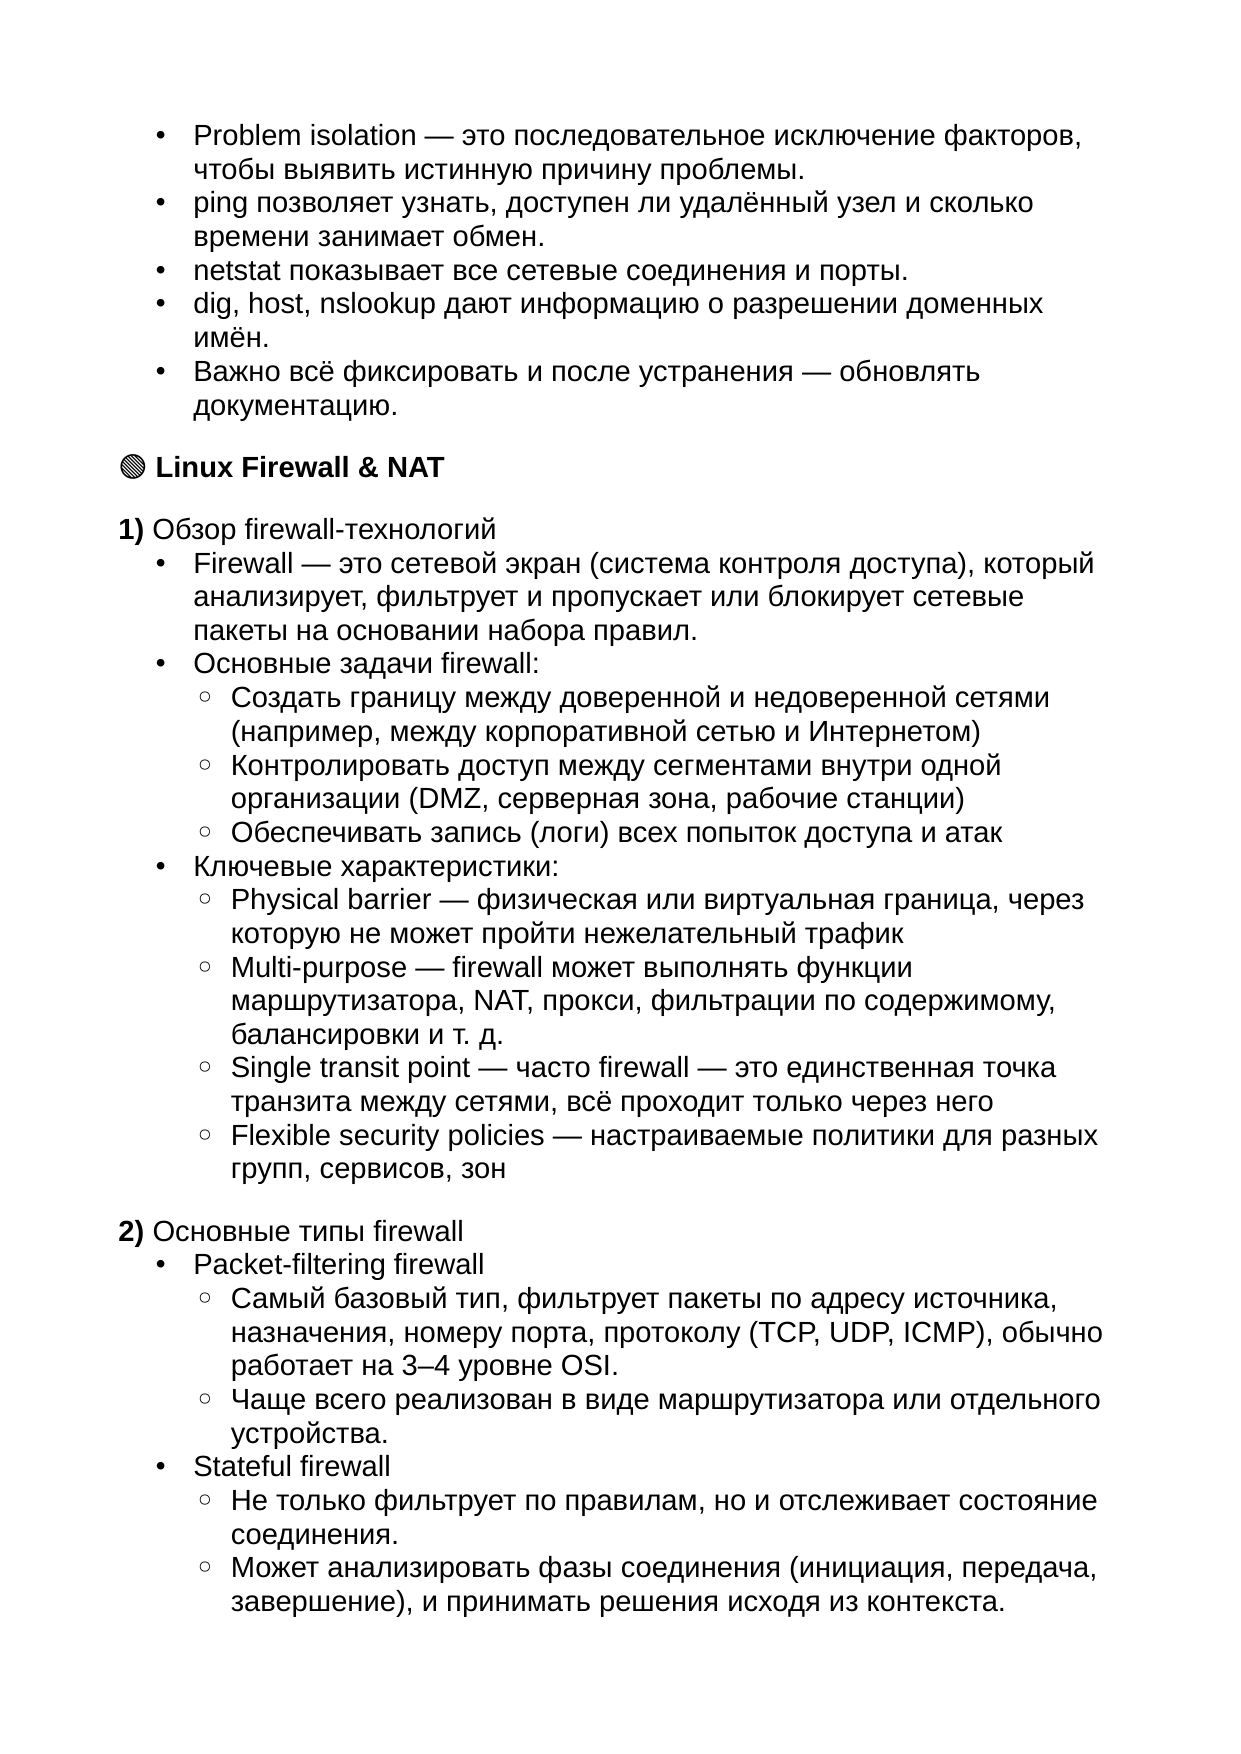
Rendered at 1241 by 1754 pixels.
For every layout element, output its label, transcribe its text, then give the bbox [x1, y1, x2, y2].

list Самый базовый тип, фильтрует пакеты по адресу источника, назначения, номеру порта, протоколу (TCP, UDP, ICMP), обычно работает на 3–4 уровне OSI. [193, 1281, 1122, 1382]
list Основные задачи firewall: [156, 646, 1122, 680]
list Контролировать доступ между сегментами внутри одной организации (DMZ, серверная зона, рабочие станции) [193, 747, 1122, 815]
list Важно всё фиксировать и после устранения — обновлять документацию. [156, 354, 1122, 421]
text 1) Обзор firewall-технологий [118, 512, 1122, 546]
list Ключевые характеристики: [156, 848, 1122, 882]
list Firewall — это сетевой экран (система контроля доступа), который анализирует, фильтрует и пропускает или блокирует сетевые пакеты на основании набора правил. [156, 546, 1122, 646]
list Multi-purpose — firewall может выполнять функции маршрутизатора, NAT, прокси, фильтрации по содержимому, балансировки и т. д. [193, 949, 1122, 1050]
list Packet-filtering firewall [156, 1247, 1122, 1281]
list Flexible security policies — настраиваемые политики для разных групп, сервисов, зон [193, 1118, 1122, 1185]
list ping позволяет узнать, доступен ли удалённый узел и сколько времени занимает обмен. [156, 185, 1122, 253]
list Problem isolation — это последовательное исключение факторов, чтобы выявить истинную причину проблемы. [156, 118, 1122, 185]
list Может анализировать фазы соединения (инициация, передача, завершение), и принимать решения исходя из контекста. [193, 1550, 1122, 1617]
list Single transit point — часто firewall — это единственная точка транзита между сетями, всё проходит только через него [193, 1050, 1122, 1118]
list Создать границу между доверенной и недоверенной сетями (например, между корпоративной сетью и Интернетом) [193, 680, 1122, 747]
list Stateful firewall [156, 1449, 1122, 1483]
list Обеспечивать запись (логи) всех попыток доступа и атак [193, 815, 1122, 848]
list Чаще всего реализован в виде маршрутизатора или отдельного устройства. [193, 1382, 1122, 1449]
list Не только фильтрует по правилам, но и отслеживает состояние соединения. [193, 1483, 1122, 1550]
text 🟢 Linux Firewall & NAT [118, 450, 1122, 483]
list Physical barrier — физическая или виртуальная граница, через которую не может пройти нежелательный трафик [193, 882, 1122, 949]
list dig, host, nslookup дают информацию о разрешении доменных имён. [156, 286, 1122, 354]
text 2) Основные типы firewall [118, 1214, 1122, 1247]
list netstat показывает все сетевые соединения и порты. [156, 253, 1122, 286]
